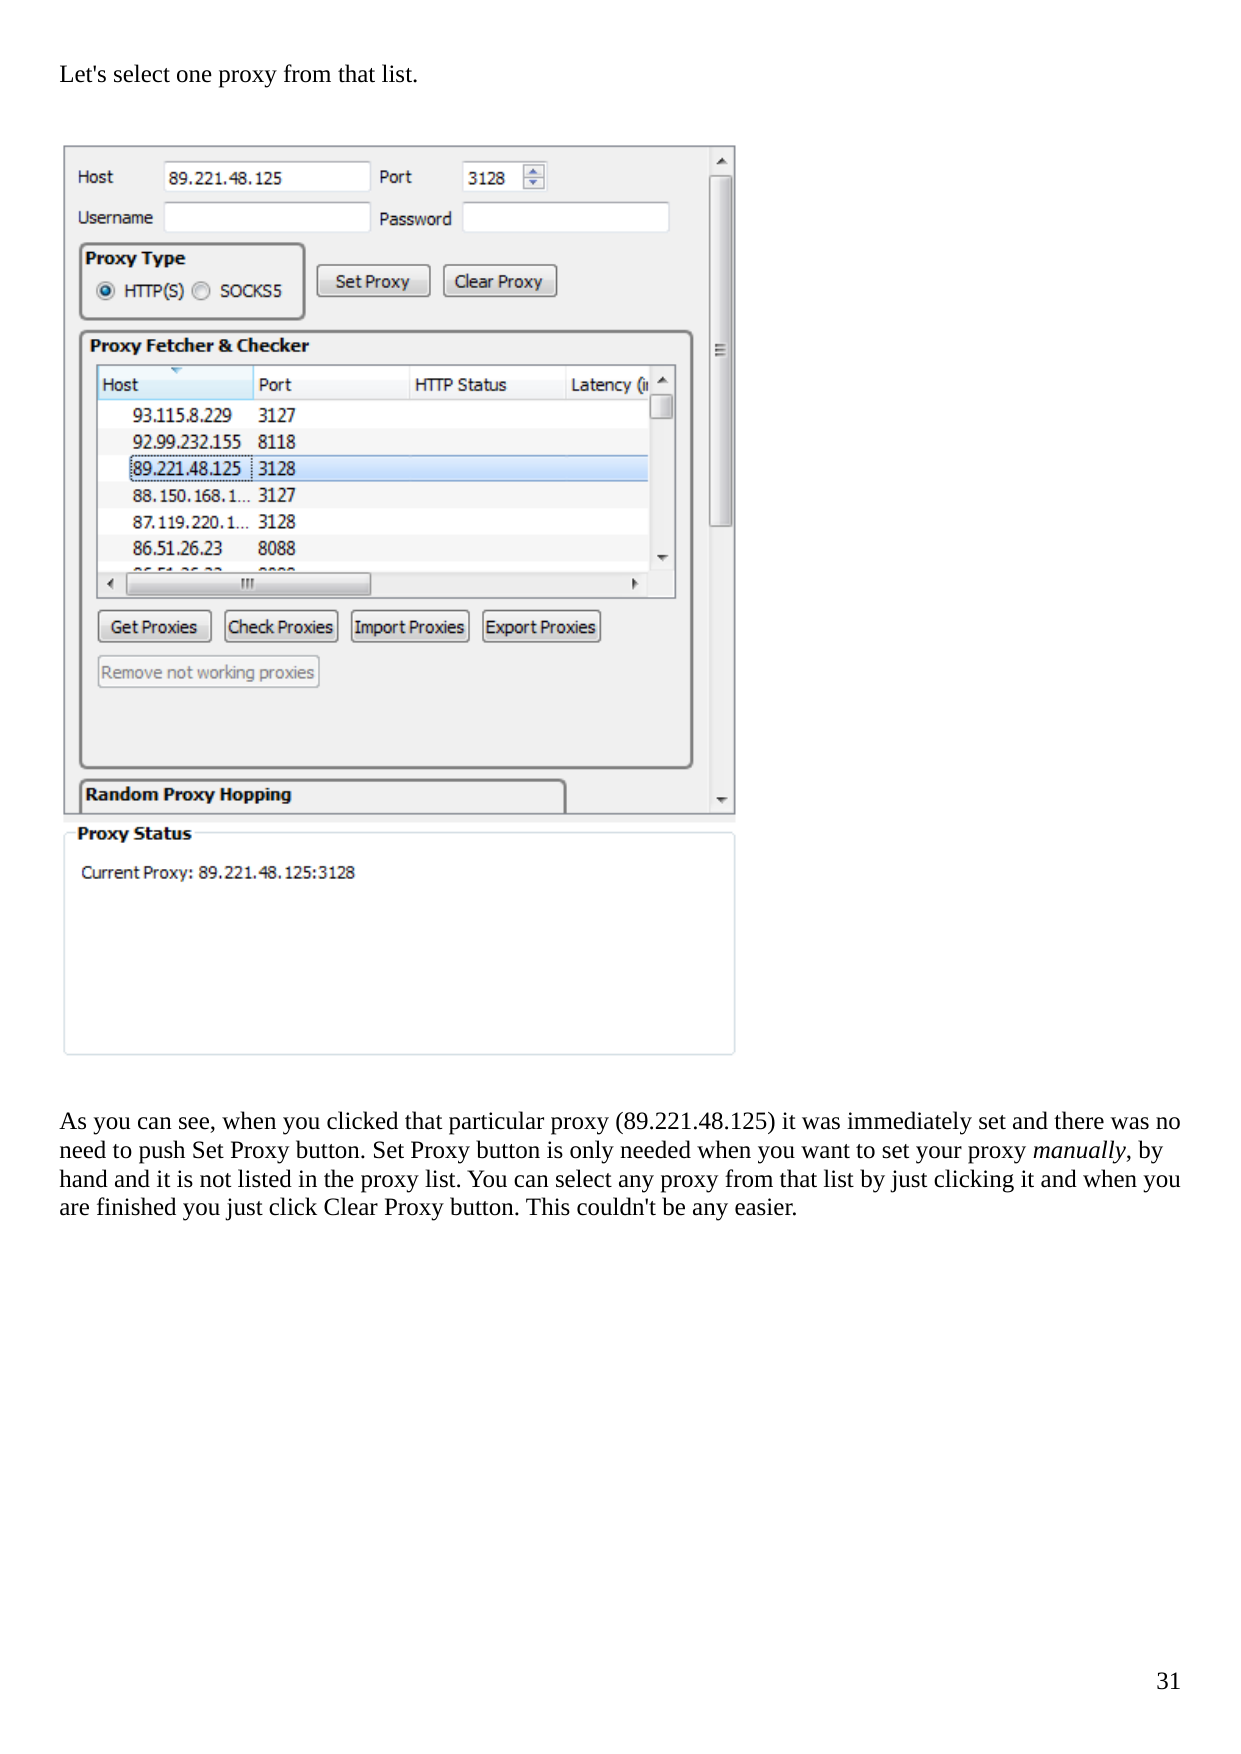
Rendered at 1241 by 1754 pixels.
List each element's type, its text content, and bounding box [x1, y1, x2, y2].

text Let's select one proxy from that list. [59, 59, 1181, 88]
picture [59, 141, 742, 1065]
text As you can see, when you clicked that particular proxy (89.221.48.125) it was immediately set and there was no need to push Set Proxy button. Set Proxy button is only needed when you want to set your proxy manually, by hand and it is not listed in the proxy list. You can select any proxy from that list by just clicking it and when you are finished you just click Clear Proxy button. This couldn't be any easier. [59, 1106, 1181, 1221]
